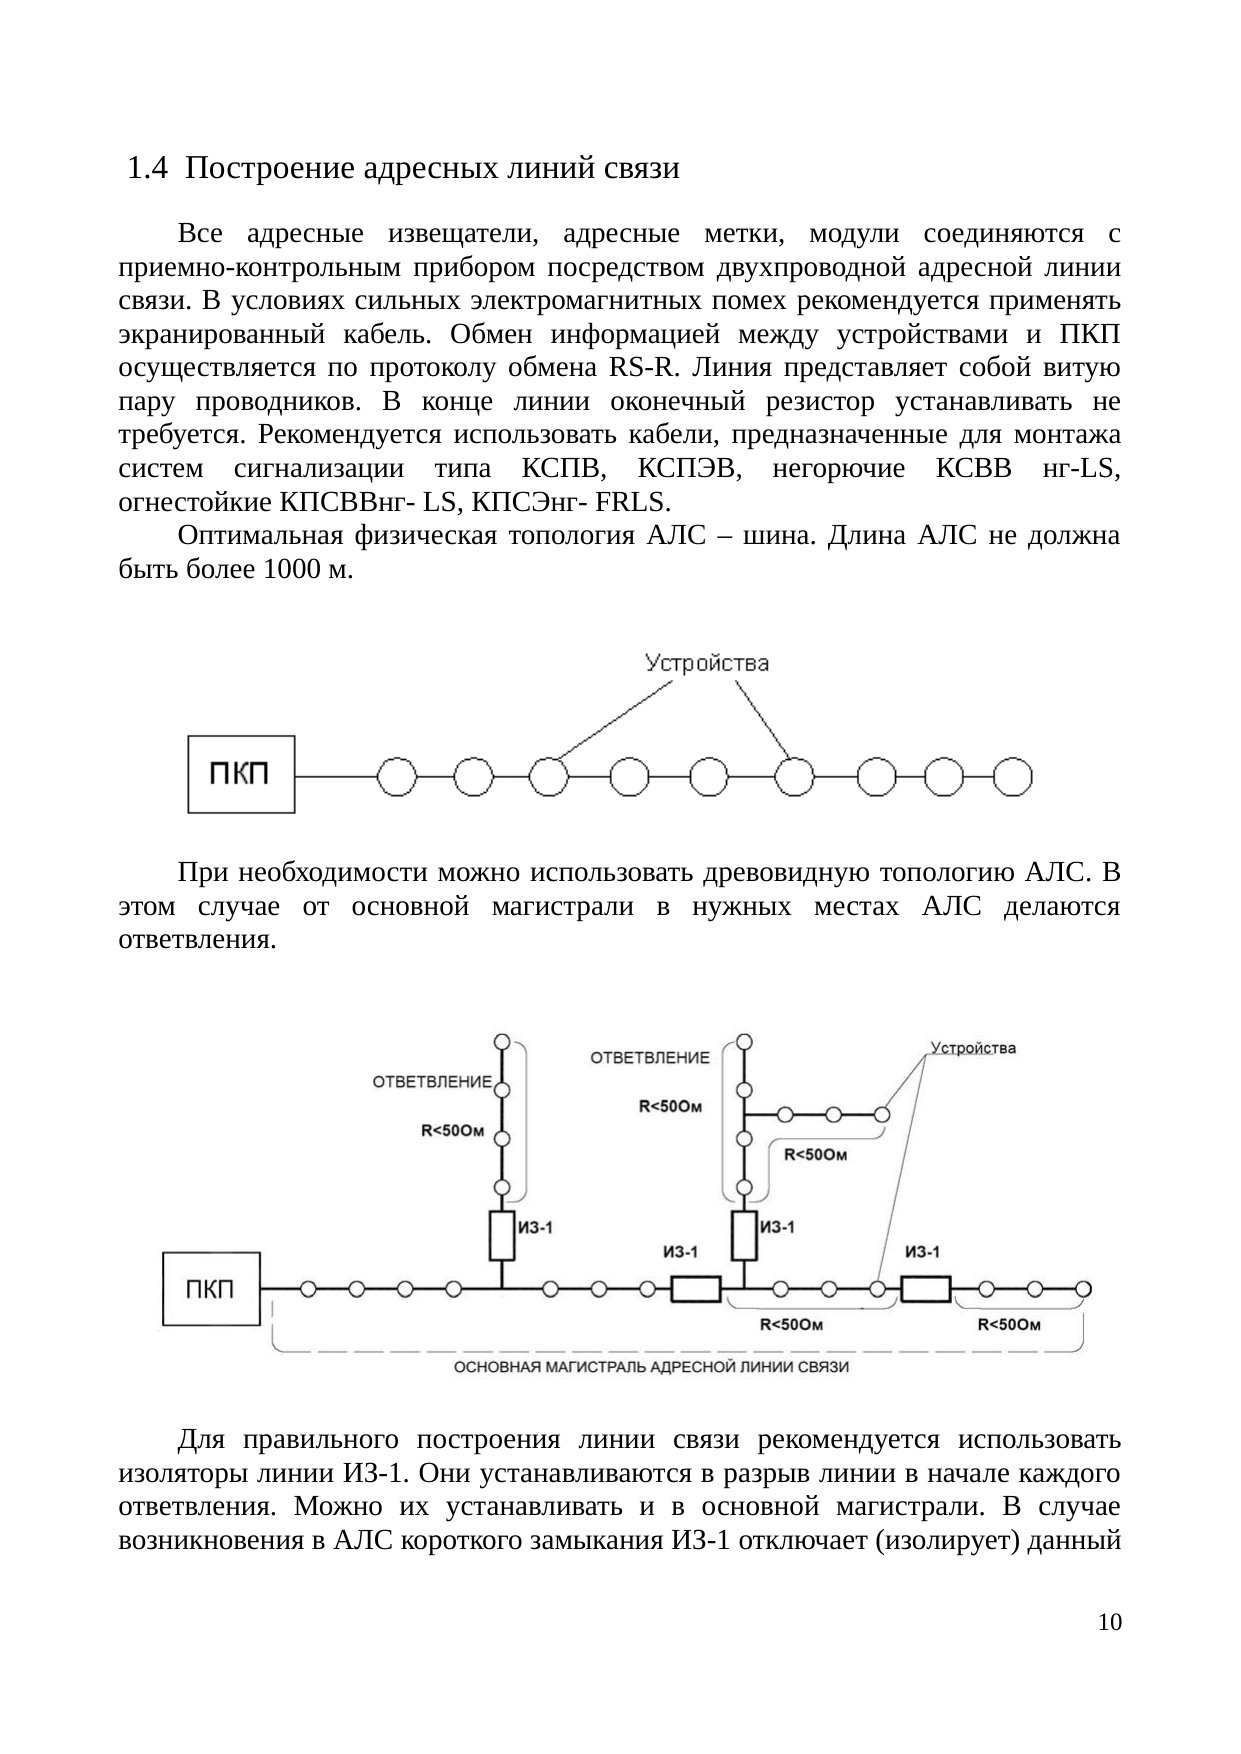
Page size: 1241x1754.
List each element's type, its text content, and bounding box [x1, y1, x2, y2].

text Все адресные извещатели, адресные метки, модули соединяются с приемно-контрольным прибором посредством двухпроводной адресной линии связи. В условиях сильных электромагнитных помех рекомендуется применять экранированный кабель. Обмен информацией между устройствами и ПКП осуществляется по протоколу обмена RS-R. Линия представляет собой витую пару проводников. В конце линии оконечный резистор устанавливать не требуется. Рекомендуется использовать кабели, предназначенные для монтажа систем сигнализации типа КСПВ, КСПЭВ, негорючие КСВВ нг-LS, огнестойкие КПСВВнг- LS, КПСЭнг- FRLS. [118, 215, 1122, 517]
picture [140, 1003, 1117, 1392]
picture [180, 646, 1039, 825]
subtitle Построение адресных линий связи [118, 148, 1122, 186]
text Для правильного построения линии связи рекомендуется использовать изоляторы линии ИЗ-1. Они устанавливаются в разрыв линии в начале каждого ответвления. Можно их устанавливать и в основной магистрали. В случае возникновения в АЛС короткого замыкания ИЗ-1 отключает (изолирует) данный [118, 955, 1122, 1555]
text Оптимальная физическая топология АЛС – шина. Длина АЛС не должна быть более 1000 м. [118, 517, 1122, 584]
text При необходимости можно использовать древовидную топологию АЛС. В этом случае от основной магистрали в нужных местах АЛС делаются ответвления. [118, 584, 1122, 955]
